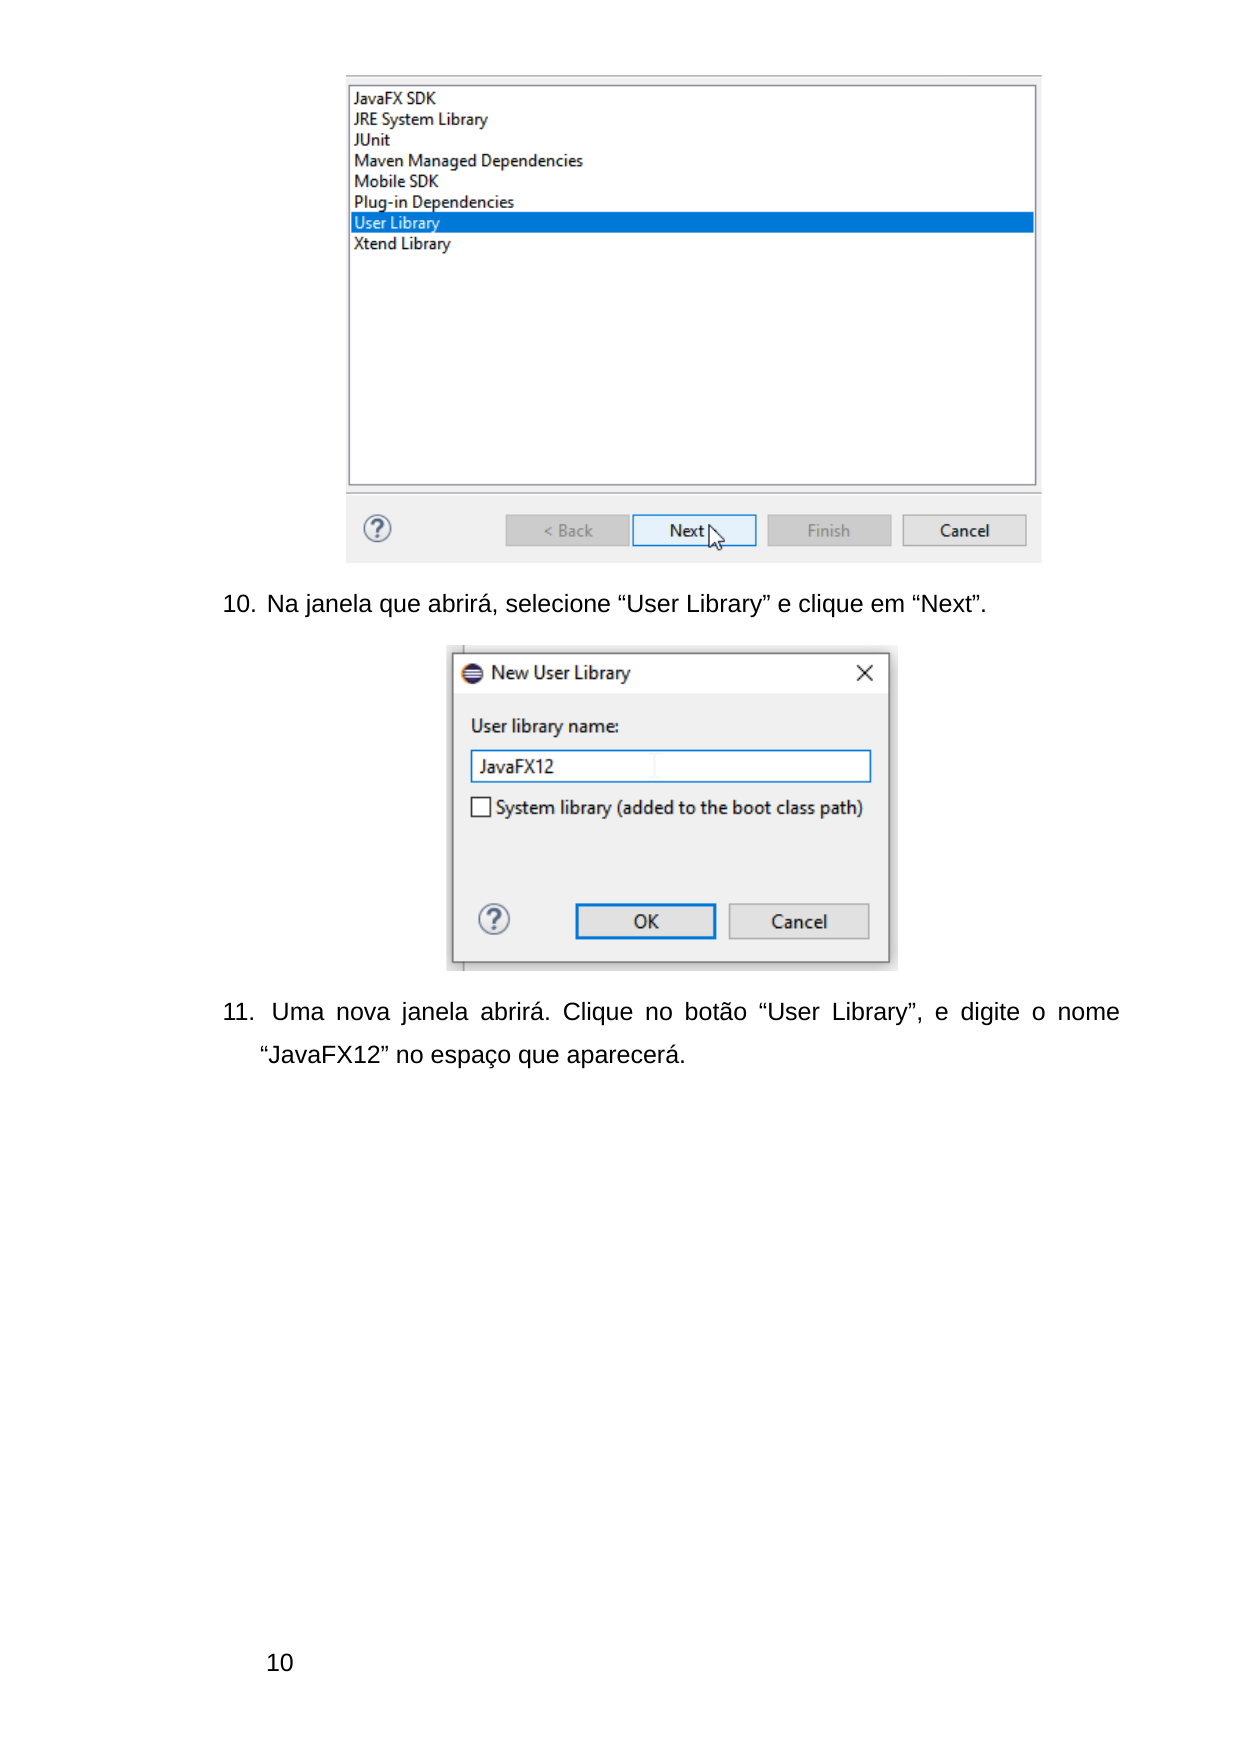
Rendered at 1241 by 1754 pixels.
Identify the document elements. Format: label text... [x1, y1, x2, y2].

list Uma nova janela abrirá. Clique no botão “User Library”, e digite o nome “JavaFX12” no espaço que aparecerá. [222, 997, 1122, 1069]
list Na janela que abrirá, selecione “User Library” e clique em “Next”. [222, 589, 1122, 618]
